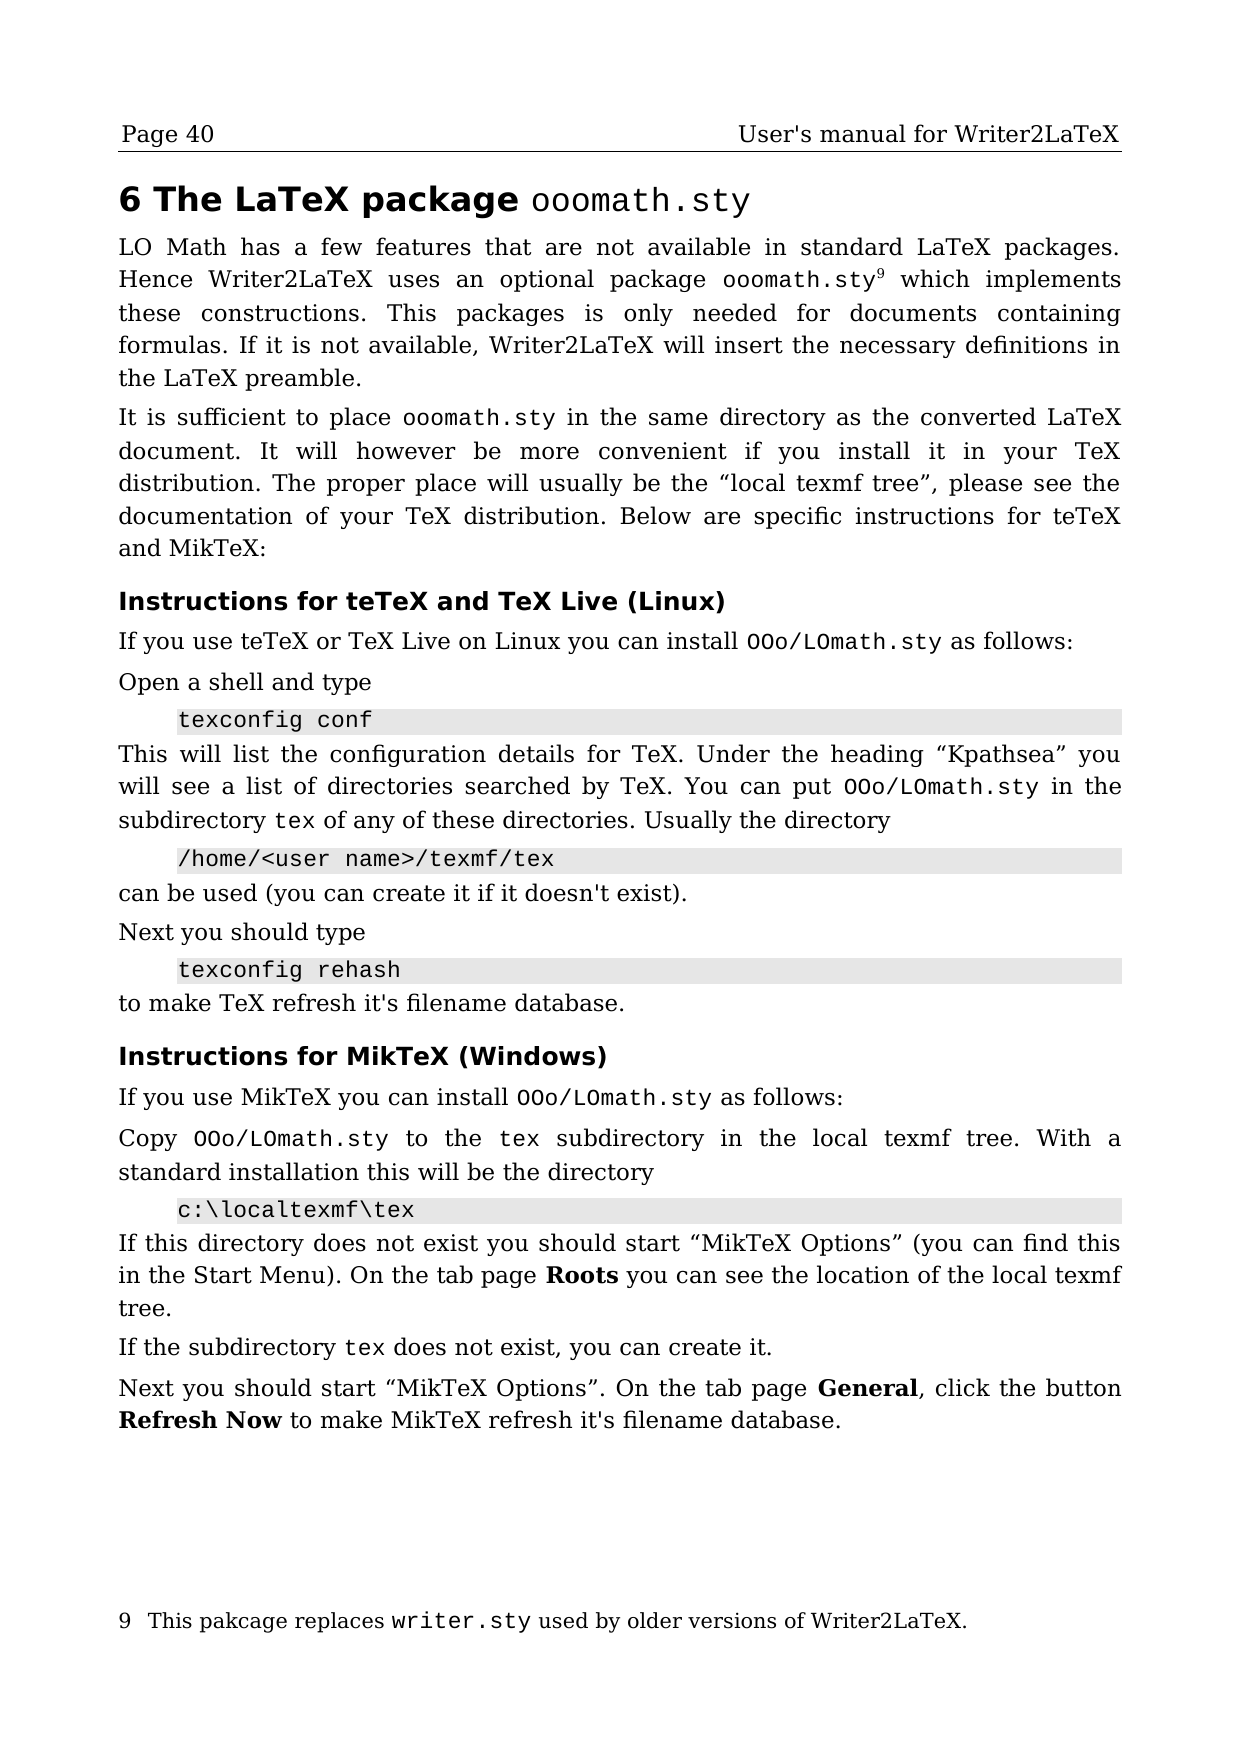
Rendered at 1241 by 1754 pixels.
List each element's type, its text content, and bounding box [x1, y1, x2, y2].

text LO Math has a few features that are not available in standard LaTeX packages. Hence Writer2LaTeX uses an optional package ooomath.sty which implements these constructions. This packages is only needed for documents containing formulas. If it is not available, Writer2LaTeX will insert the necessary definitions in the LaTeX preamble. [118, 234, 1122, 392]
text Next you should type [118, 919, 1122, 946]
text texconfig rehash [177, 958, 1122, 984]
text If this directory does not exist you should start “MikTeX Options” (you can find this in the Start Menu). On the tab page Roots you can see the location of the local texmf tree. [118, 1230, 1122, 1322]
text Next you should start “MikTeX Options”. On the tab page General, click the button Refresh Now to make MikTeX refresh it's filename database. [118, 1375, 1122, 1434]
text It is sufficient to place ooomath.sty in the same directory as the converted LaTeX document. It will however be more convenient if you install it in your TeX distribution. The proper place will usually be the “local texmf tree”, please see the documentation of your TeX distribution. Below are specific instructions for teTeX and MikTeX: [118, 404, 1122, 562]
subtitle The LaTeX package ooomath.sty [118, 181, 1122, 222]
text If you use teTeX or TeX Live on Linux you can install OOo/LOmath.sty as follows: [118, 628, 1122, 657]
text to make TeX refresh it's filename database. [118, 990, 1122, 1017]
text This pakcage replaces writer.sty used by older versions of Writer2LaTeX. [118, 1609, 1122, 1636]
text c:\localtexmf\tex [177, 1198, 1122, 1224]
text can be used (you can create it if it doesn't exist). [118, 880, 1122, 907]
subtitle Instructions for teTeX and TeX Live (Linux) [118, 587, 1122, 616]
text texconfig conf [177, 709, 1122, 735]
text /home/<user name>/texmf/tex [177, 848, 1122, 874]
text If the subdirectory tex does not exist, you can create it. [118, 1334, 1122, 1362]
text If you use MikTeX you can install OOo/LOmath.sty as follows: [118, 1084, 1122, 1112]
text Open a shell and type [118, 669, 1122, 696]
text This will list the configuration details for TeX. Under the heading “Kpathsea” you will see a list of directories searched by TeX. You can put OOo/LOmath.sty in the subdirectory tex of any of these directories. Usually the directory [118, 741, 1122, 835]
text Copy OOo/LOmath.sty to the tex subdirectory in the local texmf tree. With a standard installation this will be the directory [118, 1125, 1122, 1186]
subtitle Instructions for MikTeX (Windows) [118, 1042, 1122, 1071]
